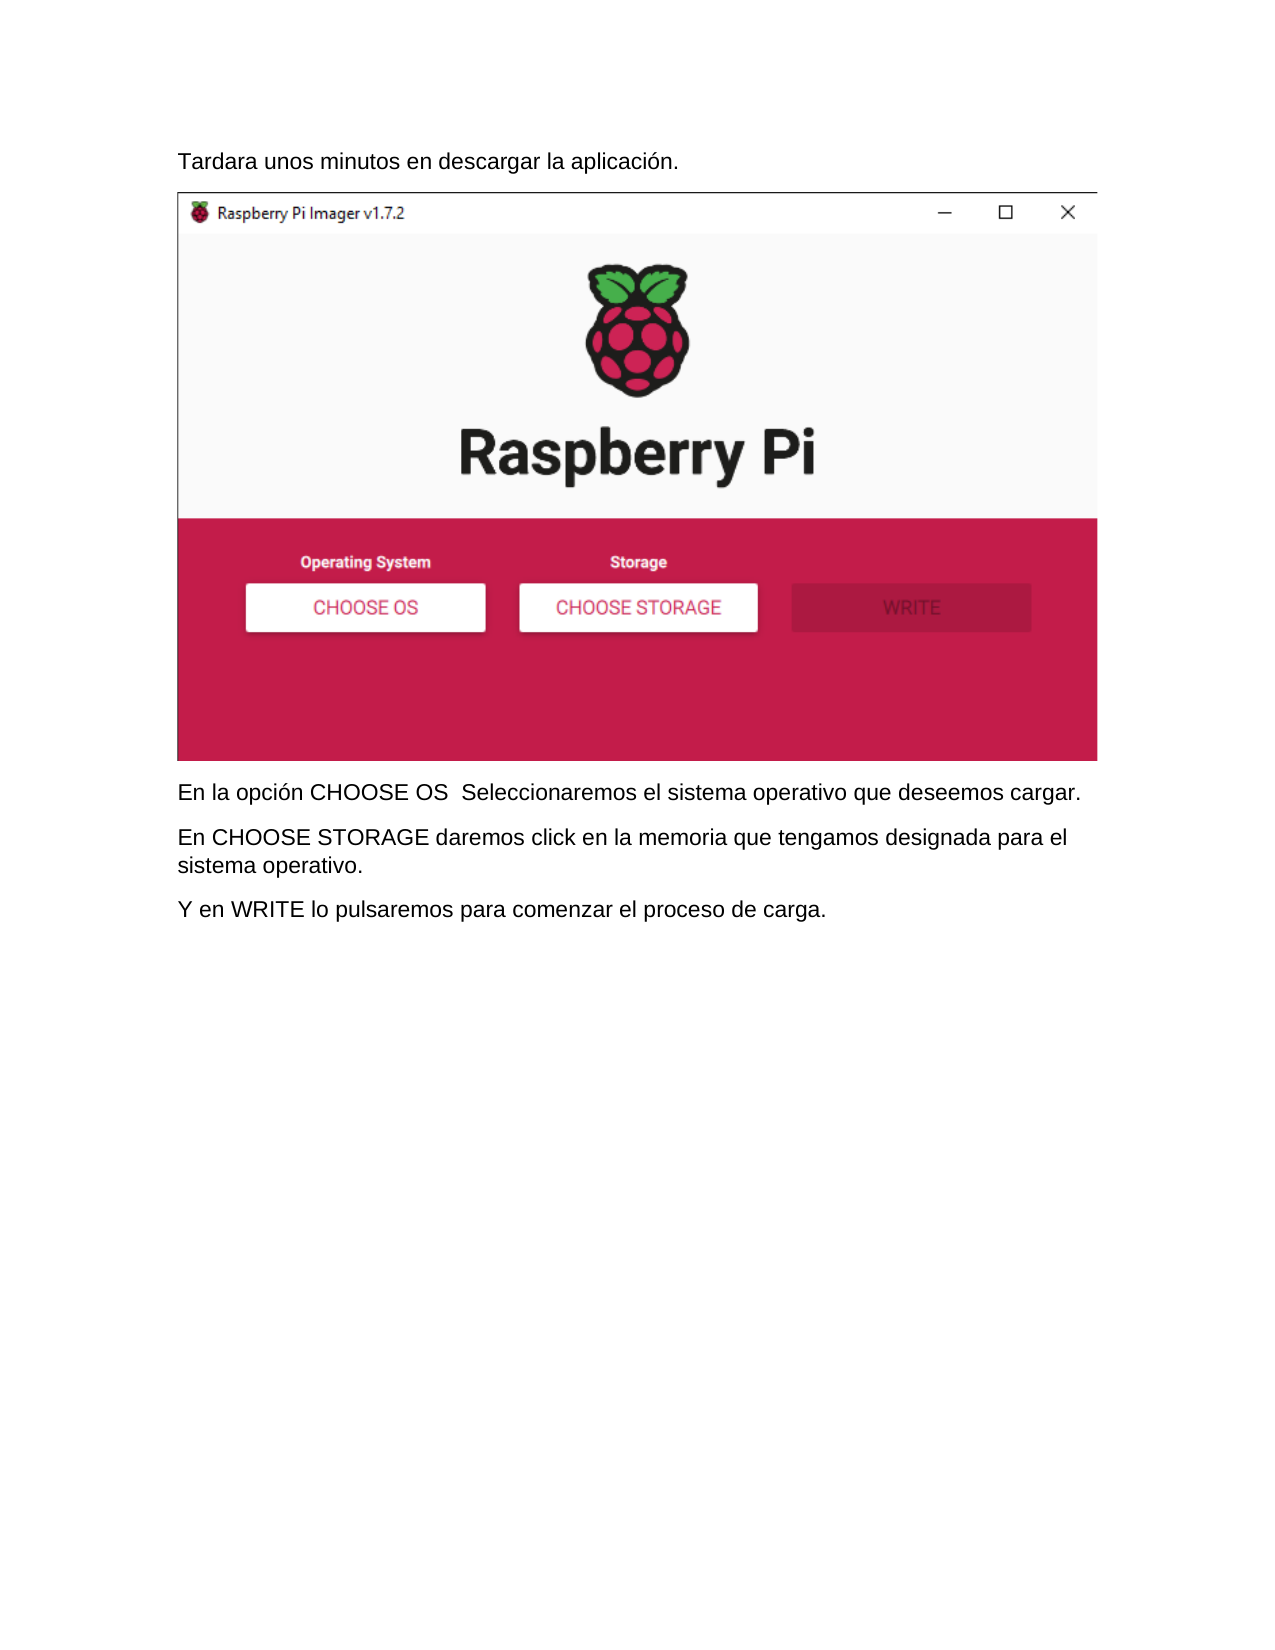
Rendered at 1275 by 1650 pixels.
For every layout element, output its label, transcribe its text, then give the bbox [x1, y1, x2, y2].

text Y en WRITE lo pulsaremos para comenzar el proceso de carga. [177, 896, 1098, 923]
text Tardara unos minutos en descargar la aplicación. [177, 148, 1098, 174]
text En CHOOSE STORAGE daremos click en la memoria que tengamos designada para el sistema operativo. [177, 824, 1098, 878]
text En la opción CHOOSE OS Seleccionaremos el sistema operativo que deseemos cargar. [177, 779, 1098, 806]
